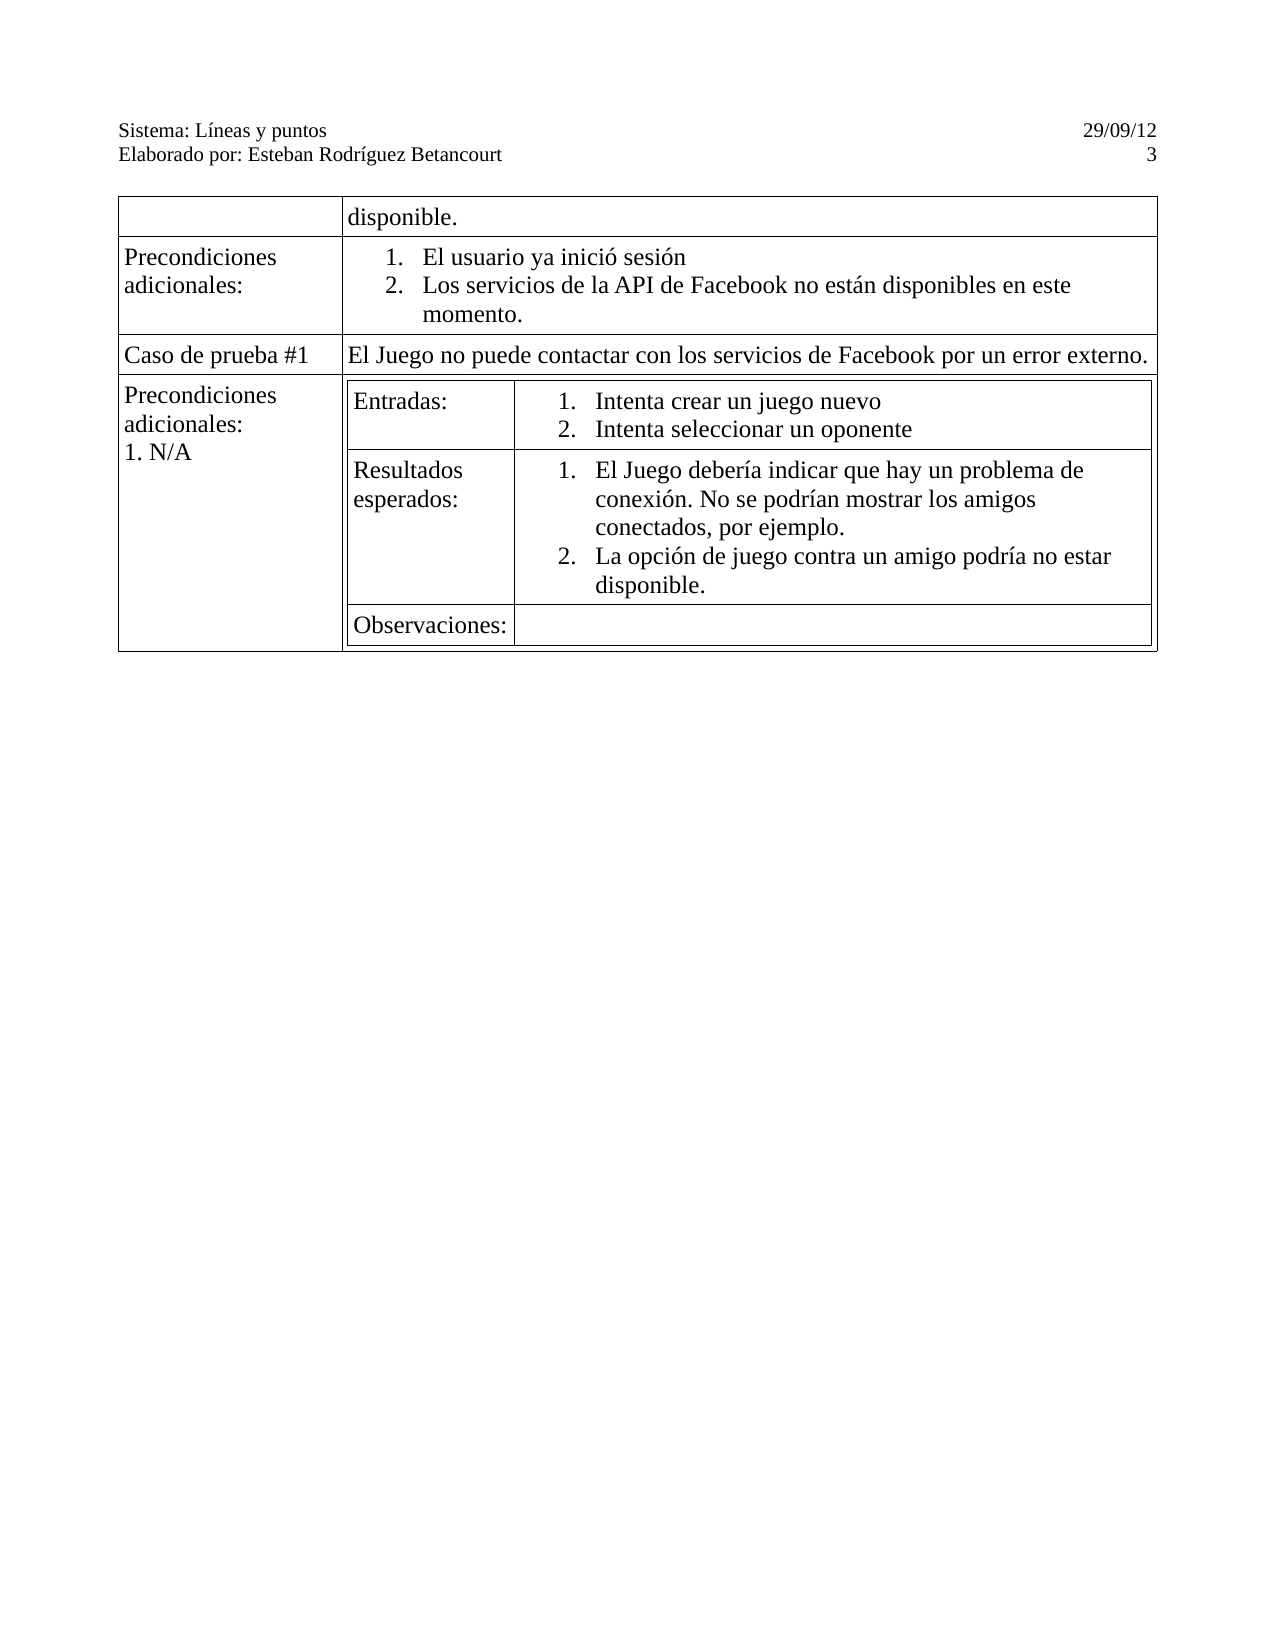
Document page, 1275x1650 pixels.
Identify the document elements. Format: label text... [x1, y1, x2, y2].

table_cell disponible. [343, 197, 1157, 236]
table_cell [119, 197, 342, 236]
table_cell El Juego no puede contactar con los servicios de Facebook por un error externo. [343, 335, 1157, 374]
table_cell Precondiciones adicionales: 1. N/A [119, 375, 342, 651]
table_header Entradas: [348, 381, 514, 449]
table_cell [343, 375, 1157, 651]
table_cell [515, 605, 1151, 645]
table_cell Precondiciones adicionales: [119, 237, 342, 334]
table_cell Observaciones: [348, 605, 514, 645]
table_cell Resultados esperados: [348, 450, 514, 604]
table_header Intenta crear un juego nuevo Intenta seleccionar un oponente [515, 381, 1151, 449]
table_cell Caso de prueba #1 [119, 335, 342, 374]
table_cell El usuario ya inició sesión Los servicios de la API de Facebook no están disponibles en este momento. [343, 237, 1157, 334]
table_cell El Juego debería indicar que hay un problema de conexión. No se podrían mostrar los amigos conectados, por ejemplo. La opción de juego contra un amigo podría no estar disponible. [515, 450, 1151, 604]
